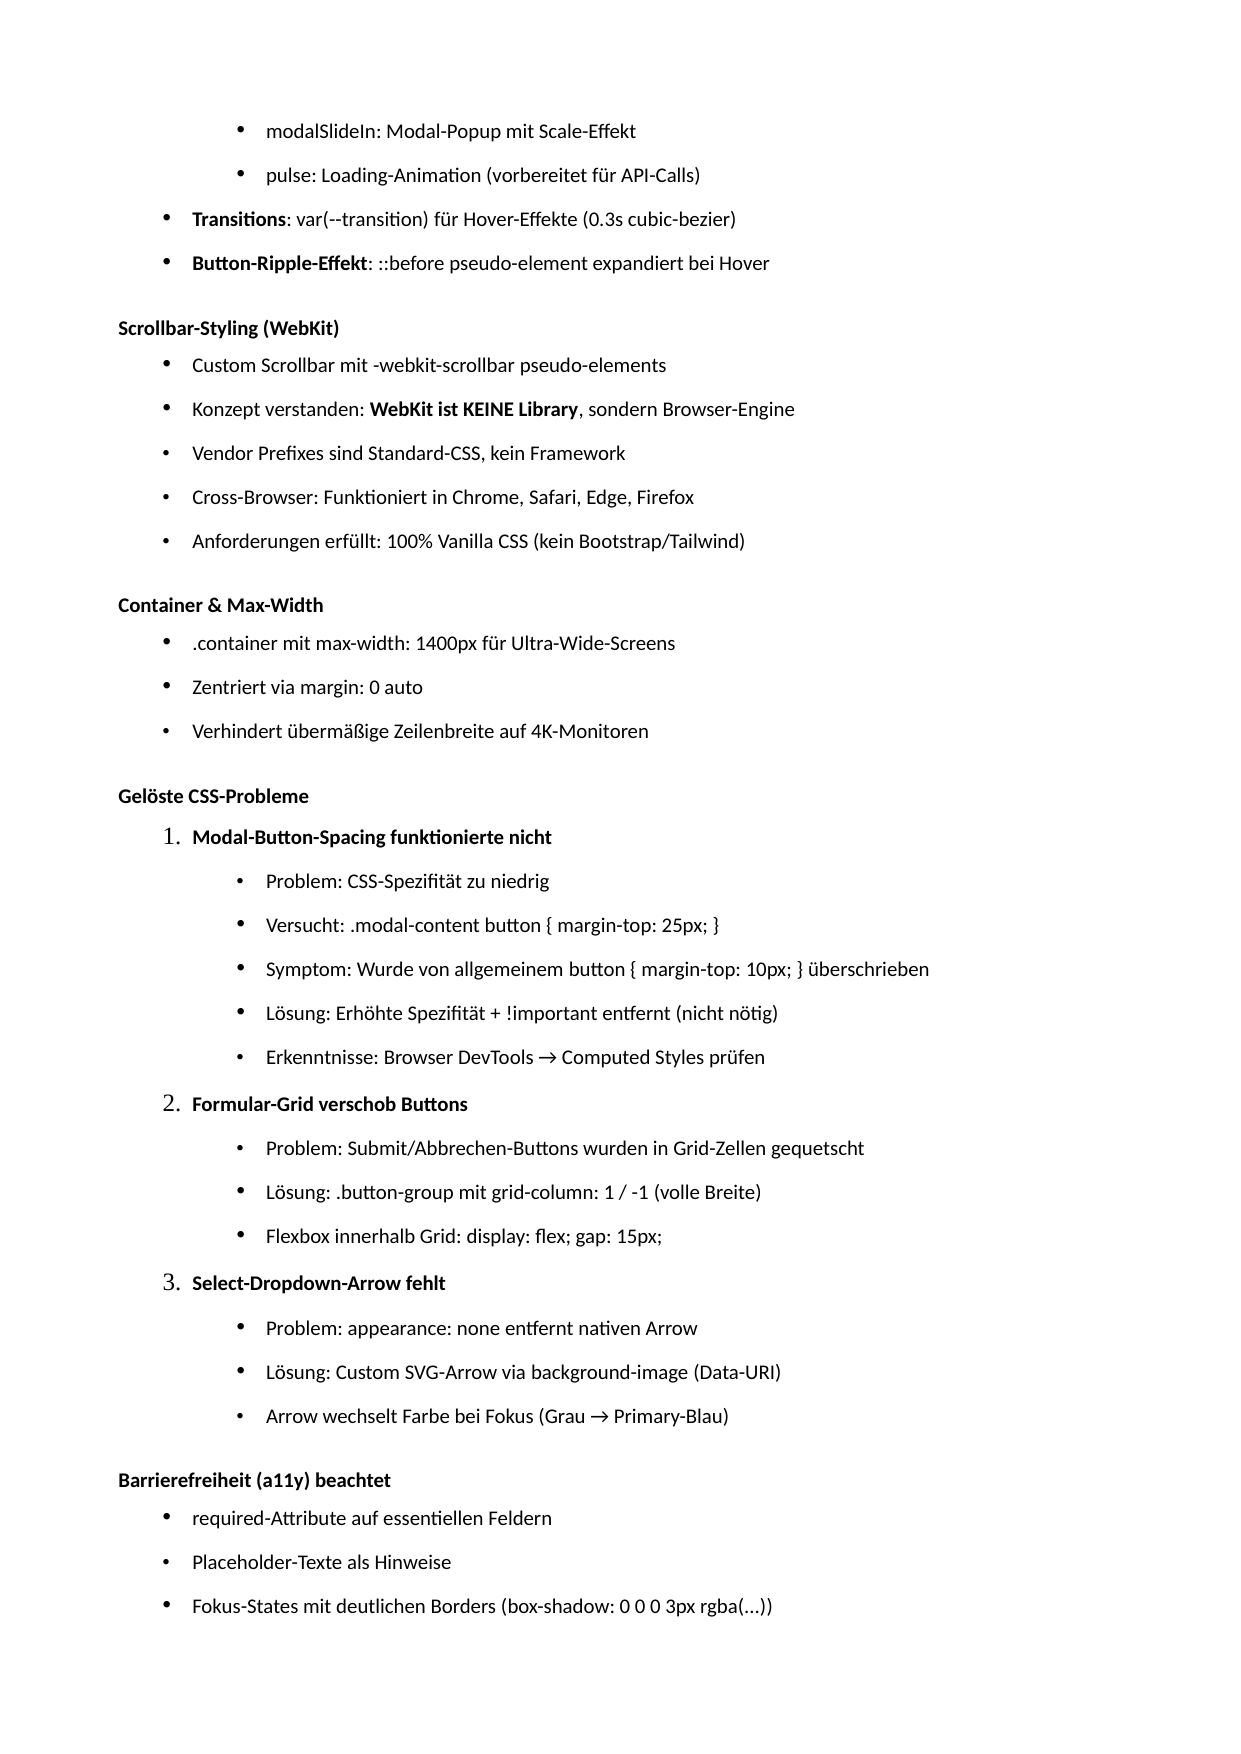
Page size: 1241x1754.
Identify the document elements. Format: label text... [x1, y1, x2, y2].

list Erkenntnisse: Browser DevTools → Computed Styles prüfen [236, 1044, 1122, 1070]
list Konzept verstanden: WebKit ist KEINE Library, sondern Browser-Engine [162, 397, 1122, 422]
list Vendor Prefixes sind Standard-CSS, kein Framework [162, 441, 1122, 466]
list Problem: CSS-Spezifität zu niedrig [236, 869, 1122, 894]
subtitle Container & Max-Width [118, 593, 1122, 618]
list Verhindert übermäßige Zeilenbreite auf 4K-Monitoren [162, 718, 1122, 744]
list Lösung: Erhöhte Spezifität + !important entfernt (nicht nötig) [236, 1000, 1122, 1026]
list Button-Ripple-Effekt: ::before pseudo-element expandiert bei Hover [162, 250, 1122, 276]
list Problem: Submit/Abbrechen-Buttons wurden in Grid-Zellen gequetscht [236, 1136, 1122, 1161]
list Lösung: Custom SVG-Arrow via background-image (Data-URI) [236, 1359, 1122, 1384]
list Custom Scrollbar mit -webkit-scrollbar pseudo-elements [162, 353, 1122, 378]
list required-Attribute auf essentiellen Feldern [162, 1505, 1122, 1531]
list Cross-Browser: Funktioniert in Chrome, Safari, Edge, Firefox [162, 484, 1122, 510]
subtitle Scrollbar-Styling (WebKit) [118, 315, 1122, 340]
list Placeholder-Texte als Hinweise [162, 1549, 1122, 1575]
list Versucht: .modal-content button { margin-top: 25px; } [236, 912, 1122, 938]
list Anforderungen erfüllt: 100% Vanilla CSS (kein Bootstrap/Tailwind) [162, 528, 1122, 553]
list Select-Dropdown-Arrow fehlt [162, 1267, 1122, 1296]
list Problem: appearance: none entfernt nativen Arrow [236, 1315, 1122, 1341]
list Formular-Grid verschob Buttons [162, 1088, 1122, 1117]
subtitle Barrierefreiheit (a11y) beachtet [118, 1467, 1122, 1493]
subtitle Gelöste CSS-Probleme [118, 783, 1122, 808]
list Transitions: var(--transition) für Hover-Effekte (0.3s cubic-bezier) [162, 206, 1122, 232]
list .container mit max-width: 1400px für Ultra-Wide-Screens [162, 631, 1122, 656]
list modalSlideIn: Modal-Popup mit Scale-Effekt [236, 118, 1122, 144]
list pulse: Loading-Animation (vorbereitet für API-Calls) [236, 162, 1122, 188]
list Lösung: .button-group mit grid-column: 1 / -1 (volle Breite) [236, 1179, 1122, 1205]
list Fokus-States mit deutlichen Borders (box-shadow: 0 0 0 3px rgba(...)) [162, 1593, 1122, 1619]
list Modal-Button-Spacing funktionierte nicht [162, 821, 1122, 850]
list Arrow wechselt Farbe bei Fokus (Grau → Primary-Blau) [236, 1403, 1122, 1428]
list Flexbox innerhalb Grid: display: flex; gap: 15px; [236, 1223, 1122, 1249]
list Symptom: Wurde von allgemeinem button { margin-top: 10px; } überschrieben [236, 956, 1122, 982]
list Zentriert via margin: 0 auto [162, 674, 1122, 700]
